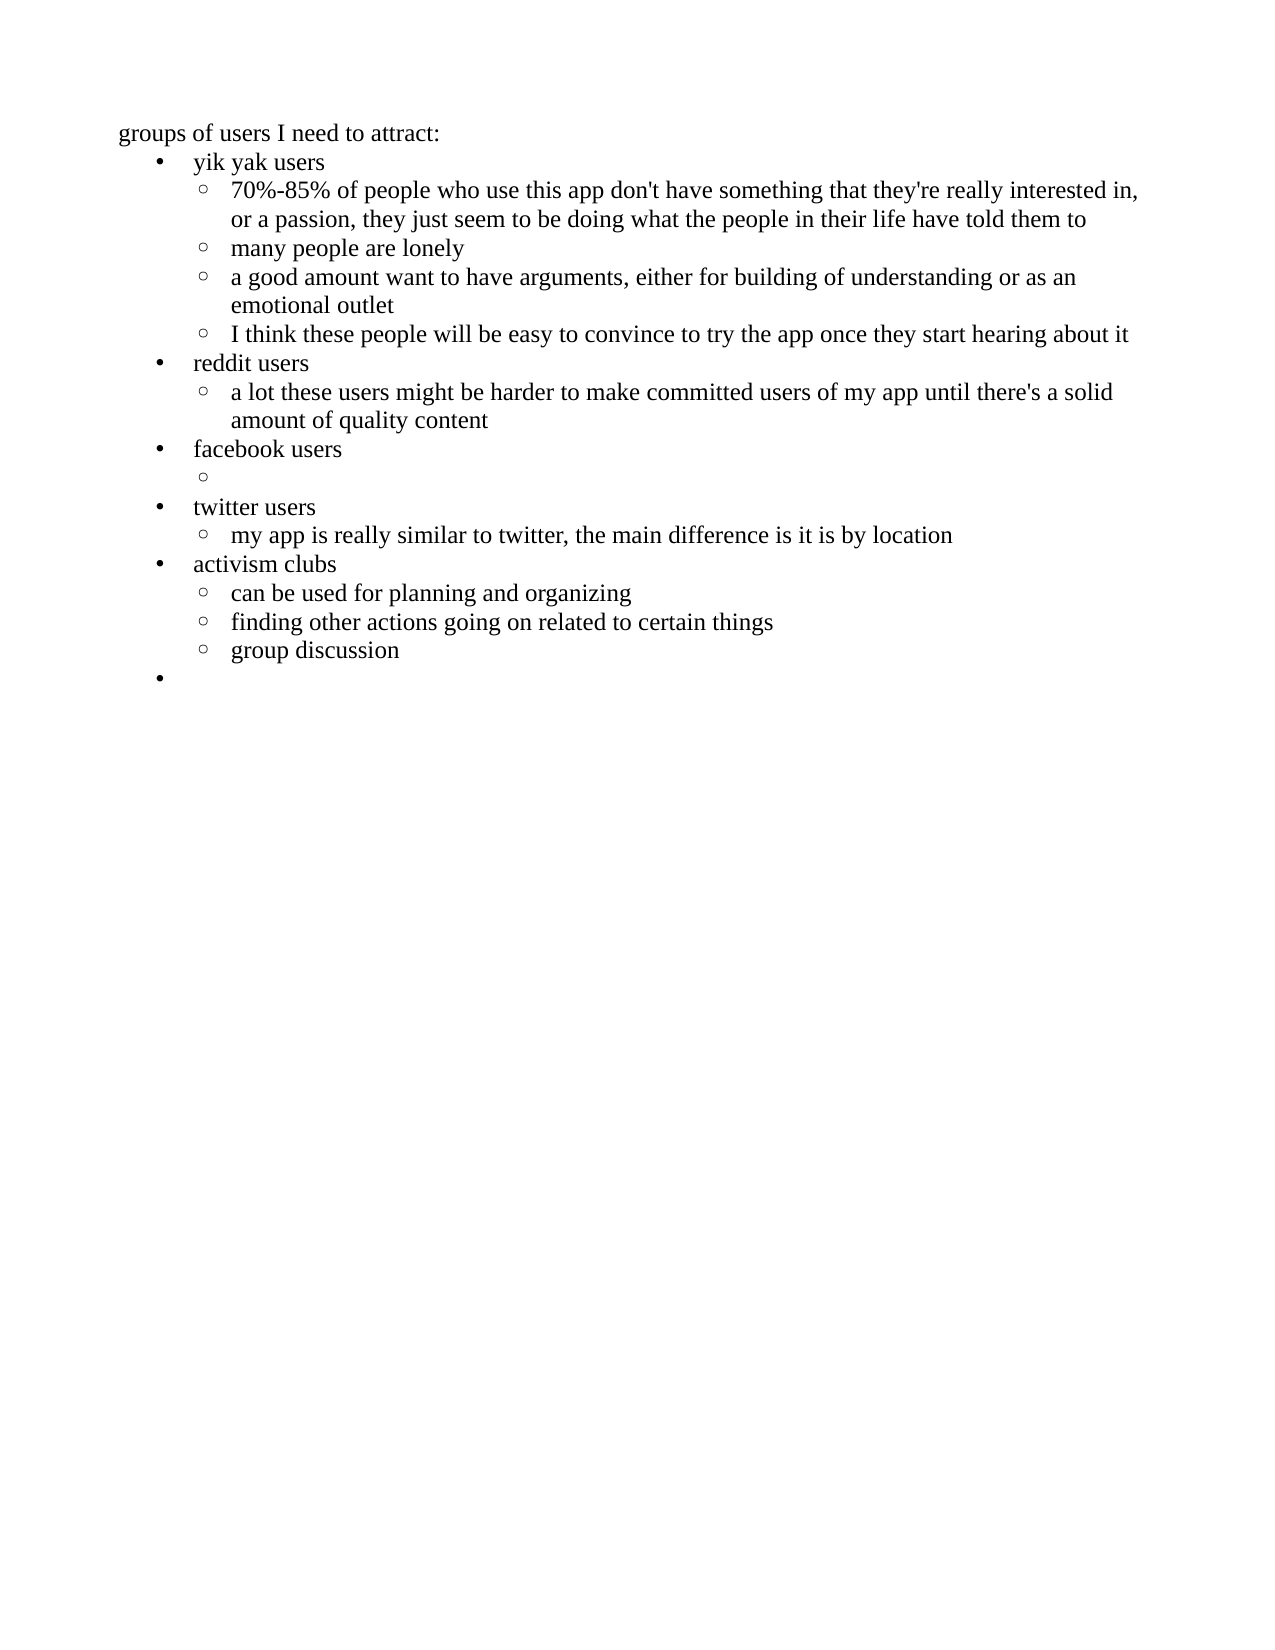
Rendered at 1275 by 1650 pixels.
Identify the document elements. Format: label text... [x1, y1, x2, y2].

list reddit users [156, 348, 1157, 377]
list I think these people will be easy to convince to try the app once they start hearing about it [193, 319, 1157, 348]
text groups of users I need to attract: [118, 118, 1157, 147]
list group discussion [193, 636, 1157, 664]
list twitter users [156, 492, 1157, 521]
list many people are lonely [193, 233, 1157, 262]
list facebook users [156, 434, 1157, 463]
list 70%-85% of people who use this app don't have something that they're really interested in, or a passion, they just seem to be doing what the people in their life have told them to [193, 176, 1157, 233]
list yik yak users [156, 147, 1157, 176]
list a lot these users might be harder to make committed users of my app until there's a solid amount of quality content [193, 377, 1157, 434]
list activism clubs [156, 549, 1157, 578]
list finding other actions going on related to certain things [193, 607, 1157, 636]
list can be used for planning and organizing [193, 578, 1157, 607]
list a good amount want to have arguments, either for building of understanding or as an emotional outlet [193, 262, 1157, 319]
list my app is really similar to twitter, the main difference is it is by location [193, 521, 1157, 549]
